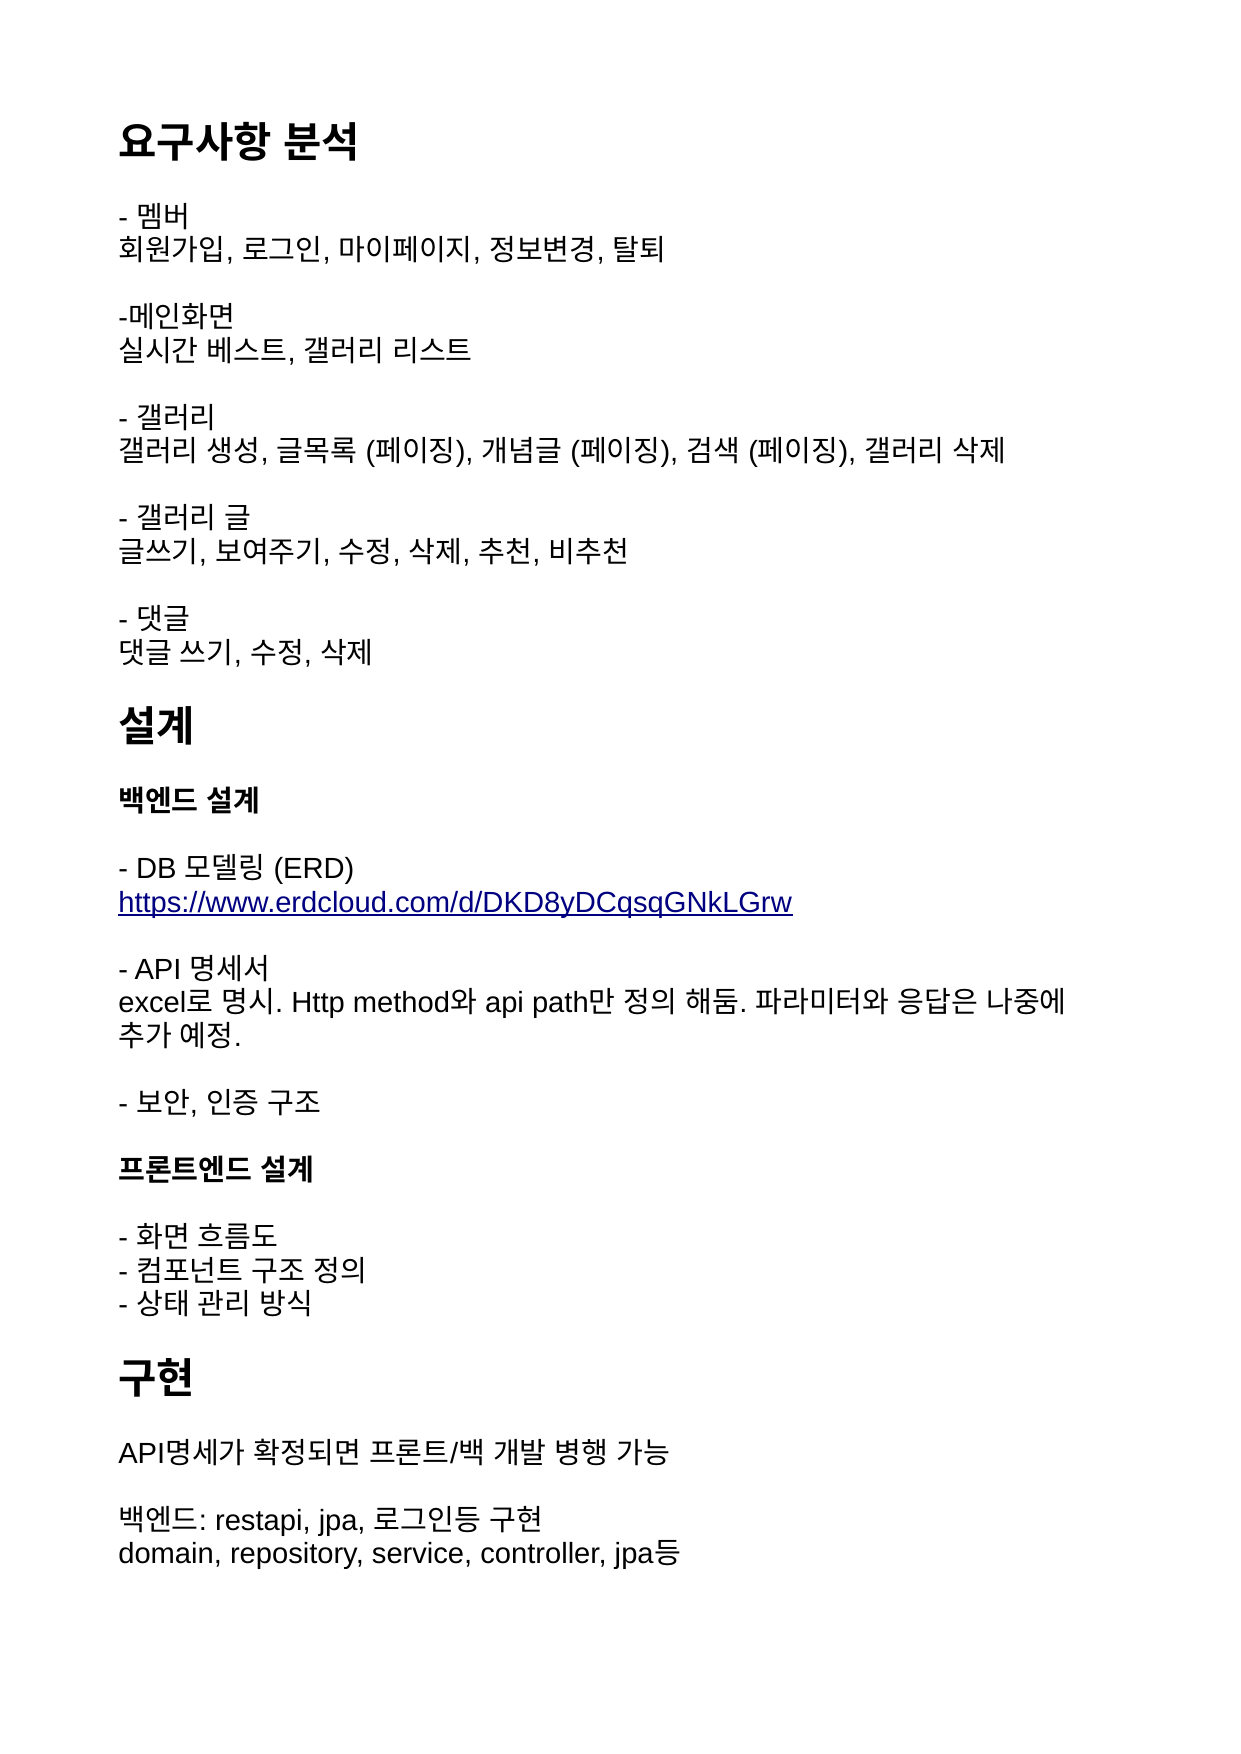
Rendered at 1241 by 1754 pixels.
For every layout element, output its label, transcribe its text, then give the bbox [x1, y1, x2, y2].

text - 화면 흐름도 [118, 1220, 1122, 1254]
text 구현 [118, 1354, 1122, 1402]
text 백엔드: restapi, jpa, 로그인등 구현 [118, 1503, 1122, 1536]
text https://www.erdcloud.com/d/DKD8yDCqsqGNkLGrw [118, 885, 1122, 918]
text 설계 [118, 703, 1122, 751]
text - 갤러리 글 [118, 501, 1122, 535]
text domain, repository, service, controller, jpa등 [118, 1536, 1122, 1570]
text 프론트엔드 설계 [118, 1153, 1122, 1187]
text -메인화면 [118, 300, 1122, 334]
text - DB 모델링 (ERD) [118, 851, 1122, 885]
text - 갤러리 [118, 401, 1122, 434]
text - 댓글 [118, 602, 1122, 636]
text excel로 명시. Http method와 api path만 정의 해둠. 파라미터와 응답은 나중에 추가 예정. [118, 985, 1122, 1052]
text 실시간 베스트, 갤러리 리스트 [118, 334, 1122, 367]
text 글쓰기, 보여주기, 수정, 삭제, 추천, 비추천 [118, 535, 1122, 568]
text - 보안, 인증 구조 [118, 1086, 1122, 1119]
text 갤러리 생성, 글목록 (페이징), 개념글 (페이징), 검색 (페이징), 갤러리 삭제 [118, 434, 1122, 468]
text 댓글 쓰기, 수정, 삭제 [118, 636, 1122, 669]
text 요구사항 분석 [118, 118, 1122, 166]
text API명세가 확정되면 프론트/백 개발 병행 가능 [118, 1436, 1122, 1469]
text - 멤버 [118, 199, 1122, 233]
text - 상태 관리 방식 [118, 1287, 1122, 1321]
text - API 명세서 [118, 952, 1122, 985]
text - 컴포넌트 구조 정의 [118, 1254, 1122, 1287]
text 백엔드 설계 [118, 784, 1122, 818]
text 회원가입, 로그인, 마이페이지, 정보변경, 탈퇴 [118, 233, 1122, 267]
